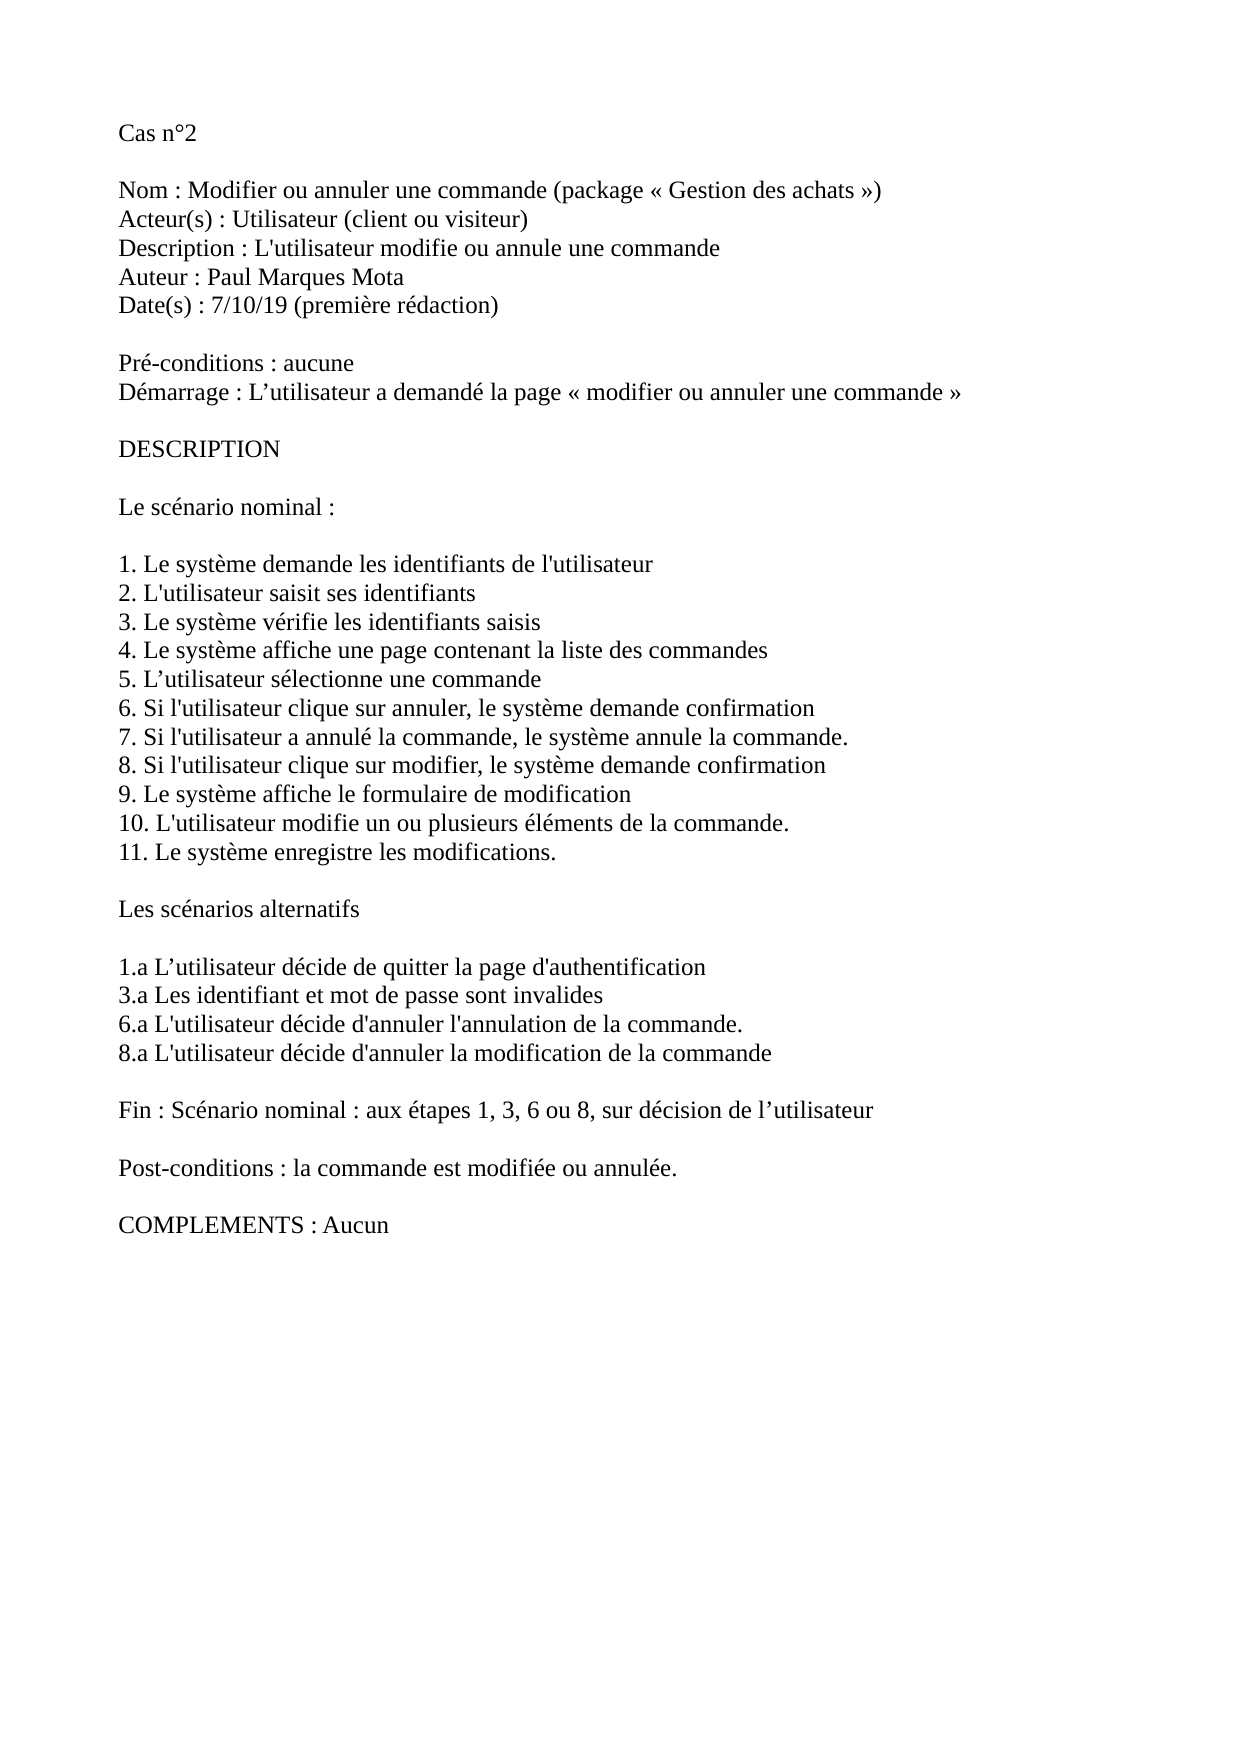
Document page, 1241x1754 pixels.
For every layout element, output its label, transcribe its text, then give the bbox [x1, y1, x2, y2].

text 10. L'utilisateur modifie un ou plusieurs éléments de la commande. [118, 808, 1122, 837]
text 1. Le système demande les identifiants de l'utilisateur [118, 549, 1122, 578]
text Post-conditions : la commande est modifiée ou annulée. [118, 1153, 1122, 1182]
text 6. Si l'utilisateur clique sur annuler, le système demande confirmation [118, 693, 1122, 722]
text 5. L’utilisateur sélectionne une commande [118, 664, 1122, 693]
text Nom : Modifier ou annuler une commande (package « Gestion des achats ») [118, 176, 1122, 204]
text Auteur : Paul Marques Mota [118, 262, 1122, 291]
text 2. L'utilisateur saisit ses identifiants [118, 578, 1122, 607]
text Pré-conditions : aucune [118, 348, 1122, 377]
text Le scénario nominal : [118, 492, 1122, 521]
text 3.a Les identifiant et mot de passe sont invalides [118, 981, 1122, 1009]
text Description : L'utilisateur modifie ou annule une commande [118, 233, 1122, 262]
text Démarrage : L’utilisateur a demandé la page « modifier ou annuler une commande » [118, 377, 1122, 406]
text 9. Le système affiche le formulaire de modification [118, 779, 1122, 808]
text DESCRIPTION [118, 434, 1122, 463]
text COMPLEMENTS : Aucun [118, 1211, 1122, 1239]
text Date(s) : 7/10/19 (première rédaction) [118, 291, 1122, 319]
text 4. Le système affiche une page contenant la liste des commandes [118, 636, 1122, 664]
text Fin : Scénario nominal : aux étapes 1, 3, 6 ou 8, sur décision de l’utilisateur [118, 1096, 1122, 1124]
text 6.a L'utilisateur décide d'annuler l'annulation de la commande. [118, 1009, 1122, 1038]
text 8.a L'utilisateur décide d'annuler la modification de la commande [118, 1038, 1122, 1067]
text 8. Si l'utilisateur clique sur modifier, le système demande confirmation [118, 751, 1122, 779]
text 11. Le système enregistre les modifications. [118, 837, 1122, 866]
text 1.a L’utilisateur décide de quitter la page d'authentification [118, 952, 1122, 981]
text Les scénarios alternatifs [118, 894, 1122, 923]
text Cas n°2 [118, 118, 1122, 147]
text 7. Si l'utilisateur a annulé la commande, le système annule la commande. [118, 722, 1122, 751]
text Acteur(s) : Utilisateur (client ou visiteur) [118, 204, 1122, 233]
text 3. Le système vérifie les identifiants saisis [118, 607, 1122, 636]
